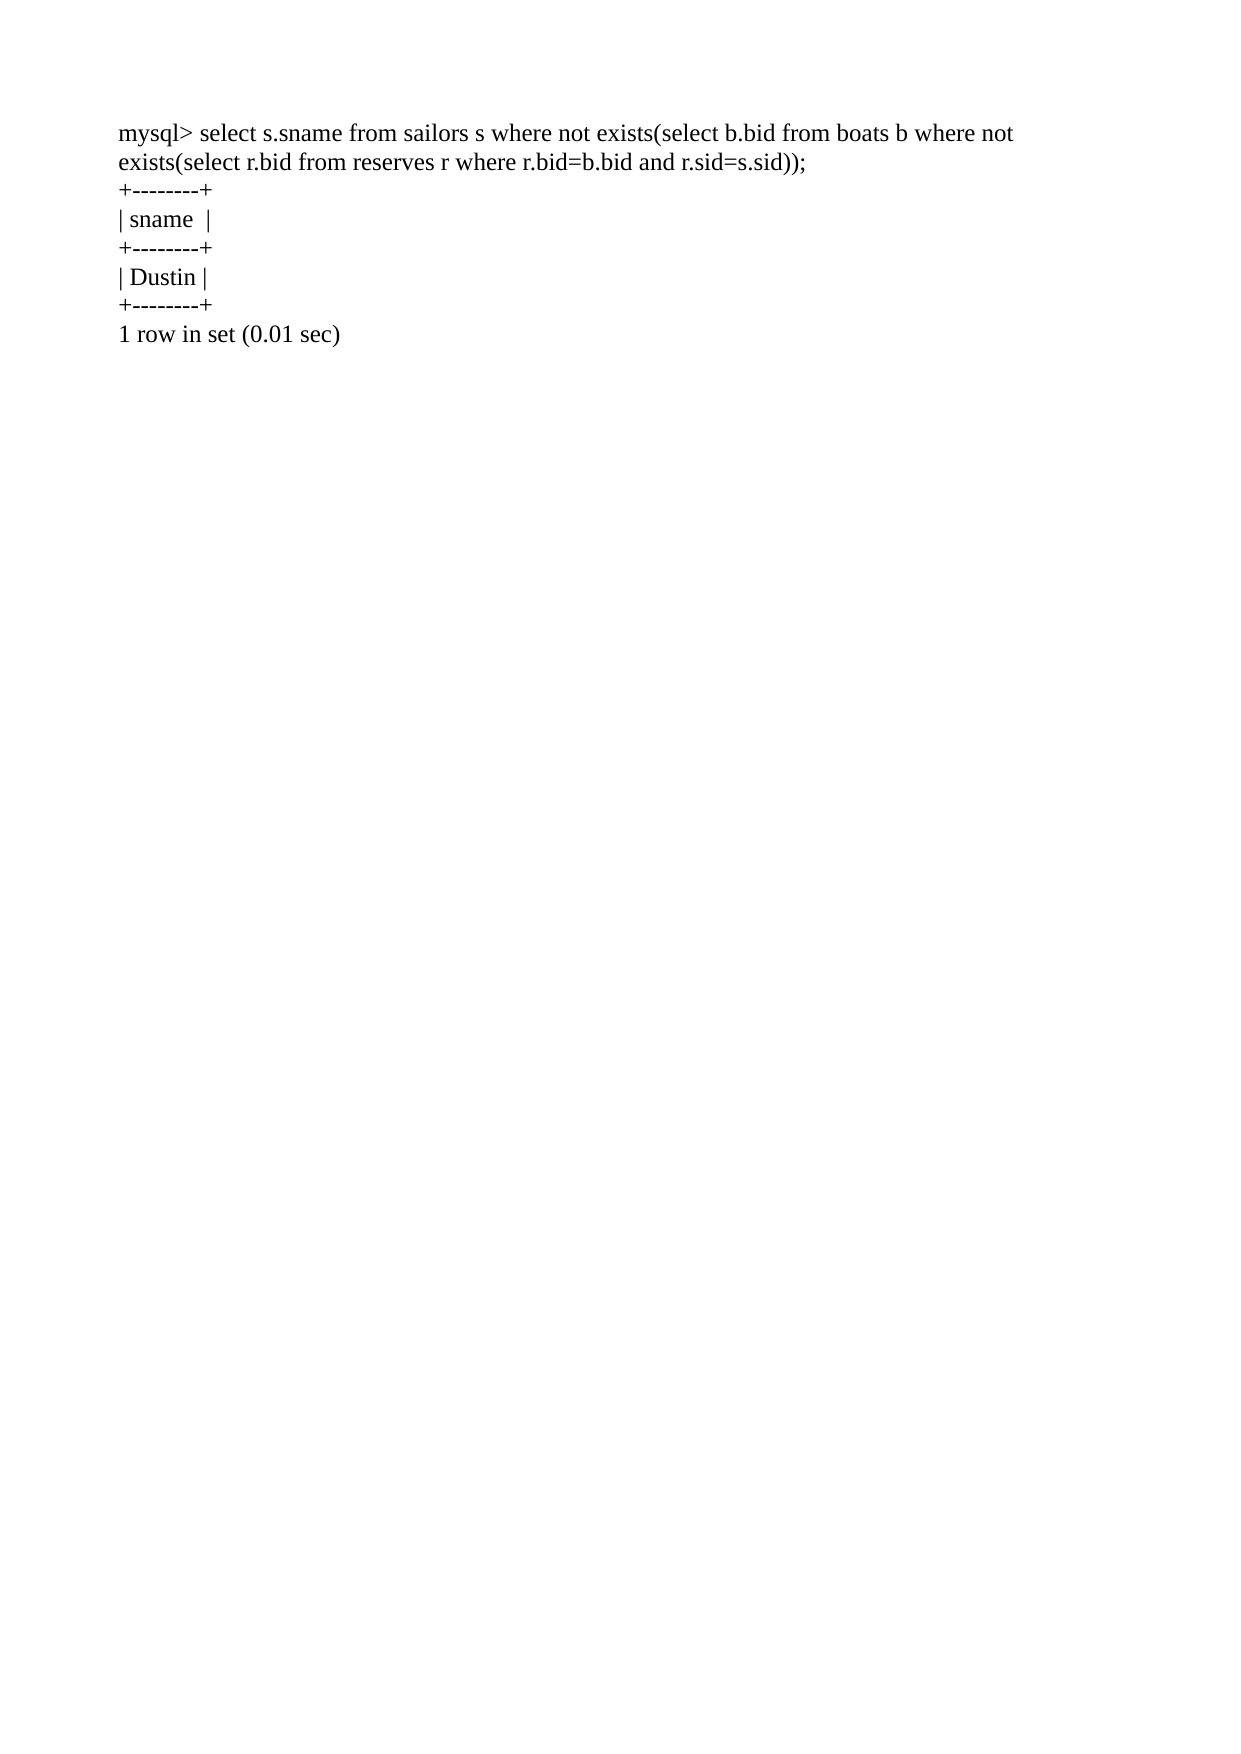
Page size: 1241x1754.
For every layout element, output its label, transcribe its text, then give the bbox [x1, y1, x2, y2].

text | Dustin | [118, 262, 1122, 291]
text +--------+ [118, 291, 1122, 319]
text +--------+ [118, 176, 1122, 204]
text | sname | [118, 204, 1122, 233]
text mysql> select s.sname from sailors s where not exists(select b.bid from boats b where not exists(select r.bid from reserves r where r.bid=b.bid and r.sid=s.sid)); [118, 118, 1122, 176]
text 1 row in set (0.01 sec) [118, 319, 1122, 348]
text +--------+ [118, 233, 1122, 262]
